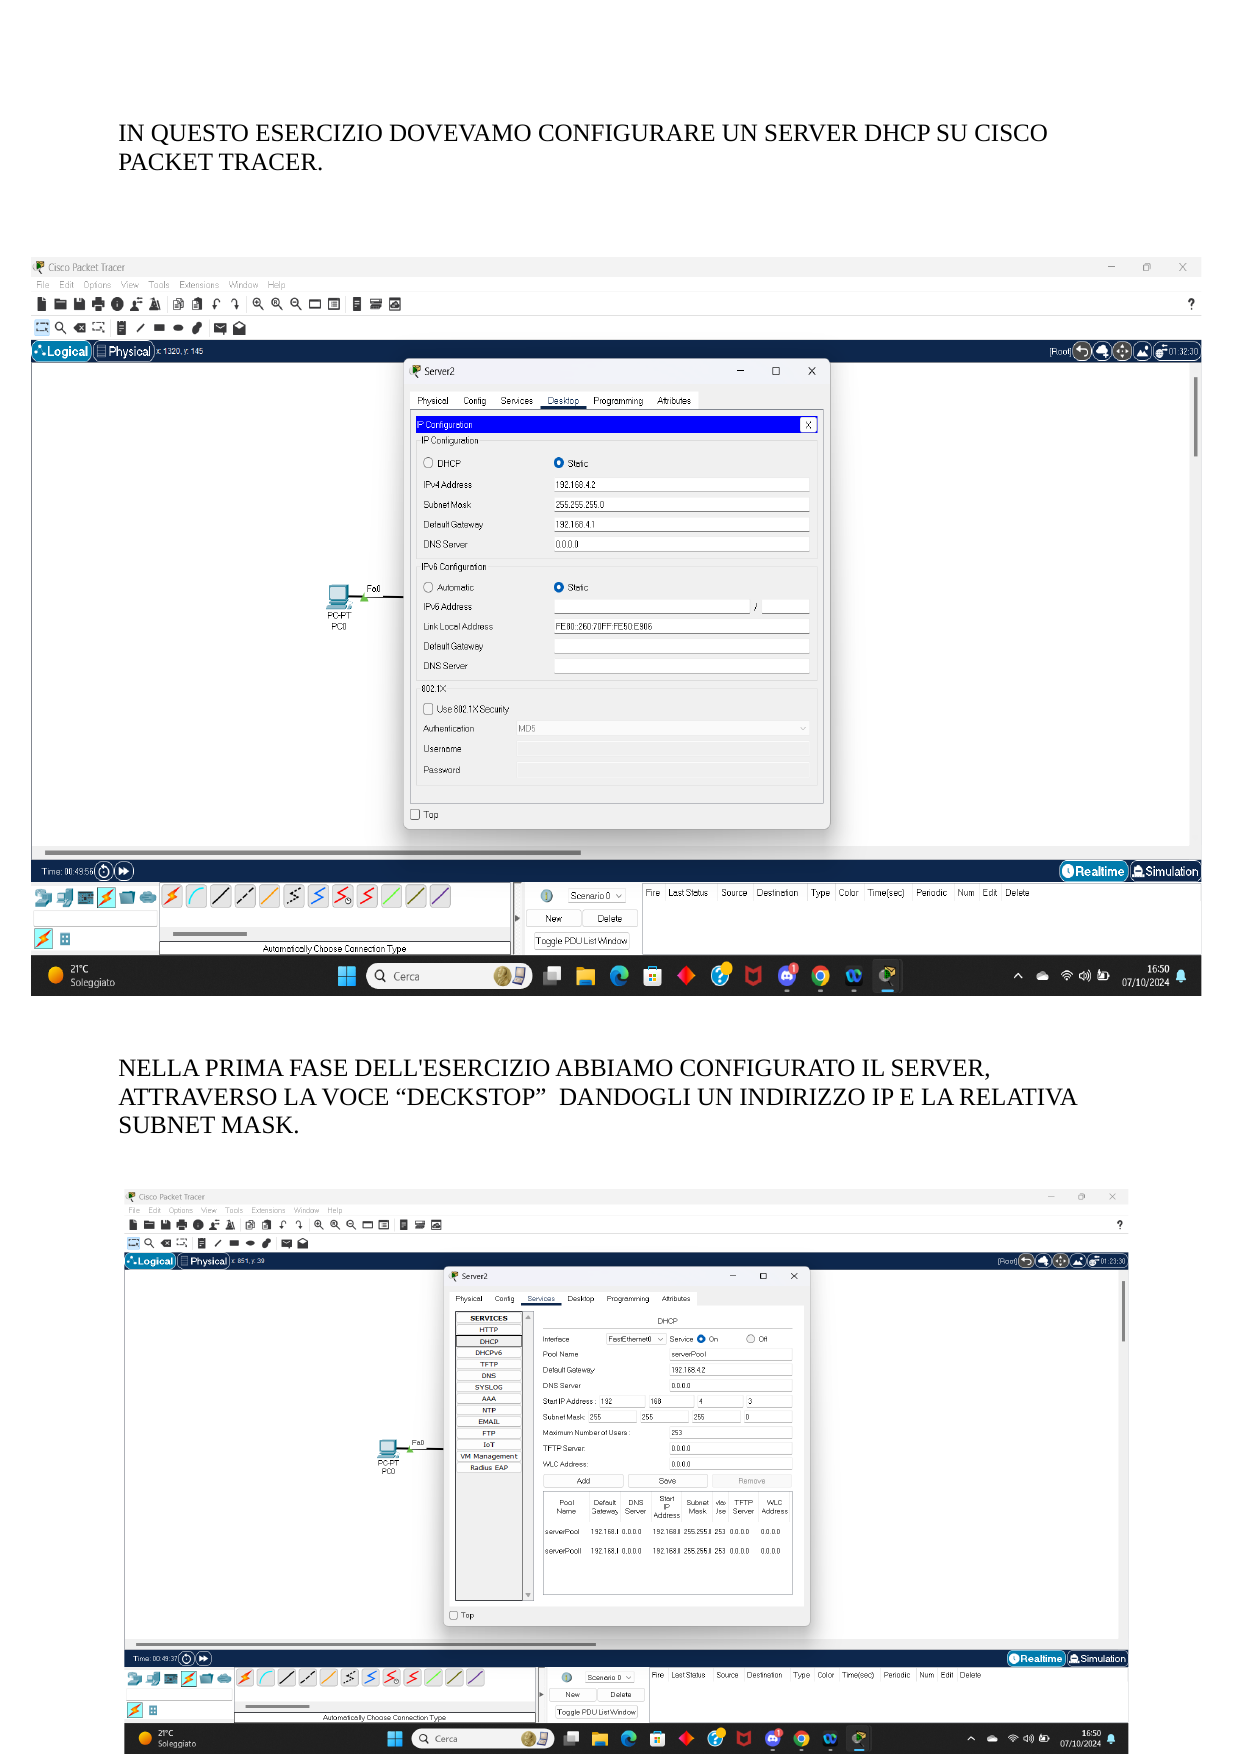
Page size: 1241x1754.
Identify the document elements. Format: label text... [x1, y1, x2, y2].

text IN QUESTO ESERCIZIO DOVEVAMO CONFIGURARE UN SERVER DHCP SU CISCO PACKET TRACER. [118, 118, 1122, 176]
picture [31, 257, 1202, 996]
text NELLA PRIMA FASE DELL'ESERCIZIO ABBIAMO CONFIGURATO IL SERVER, ATTRAVERSO LA VOCE “DECKSTOP” DANDOGLI UN INDIRIZZO IP E LA RELATIVA SUBNET MASK. [118, 1053, 1122, 1139]
picture [124, 1189, 1129, 1754]
